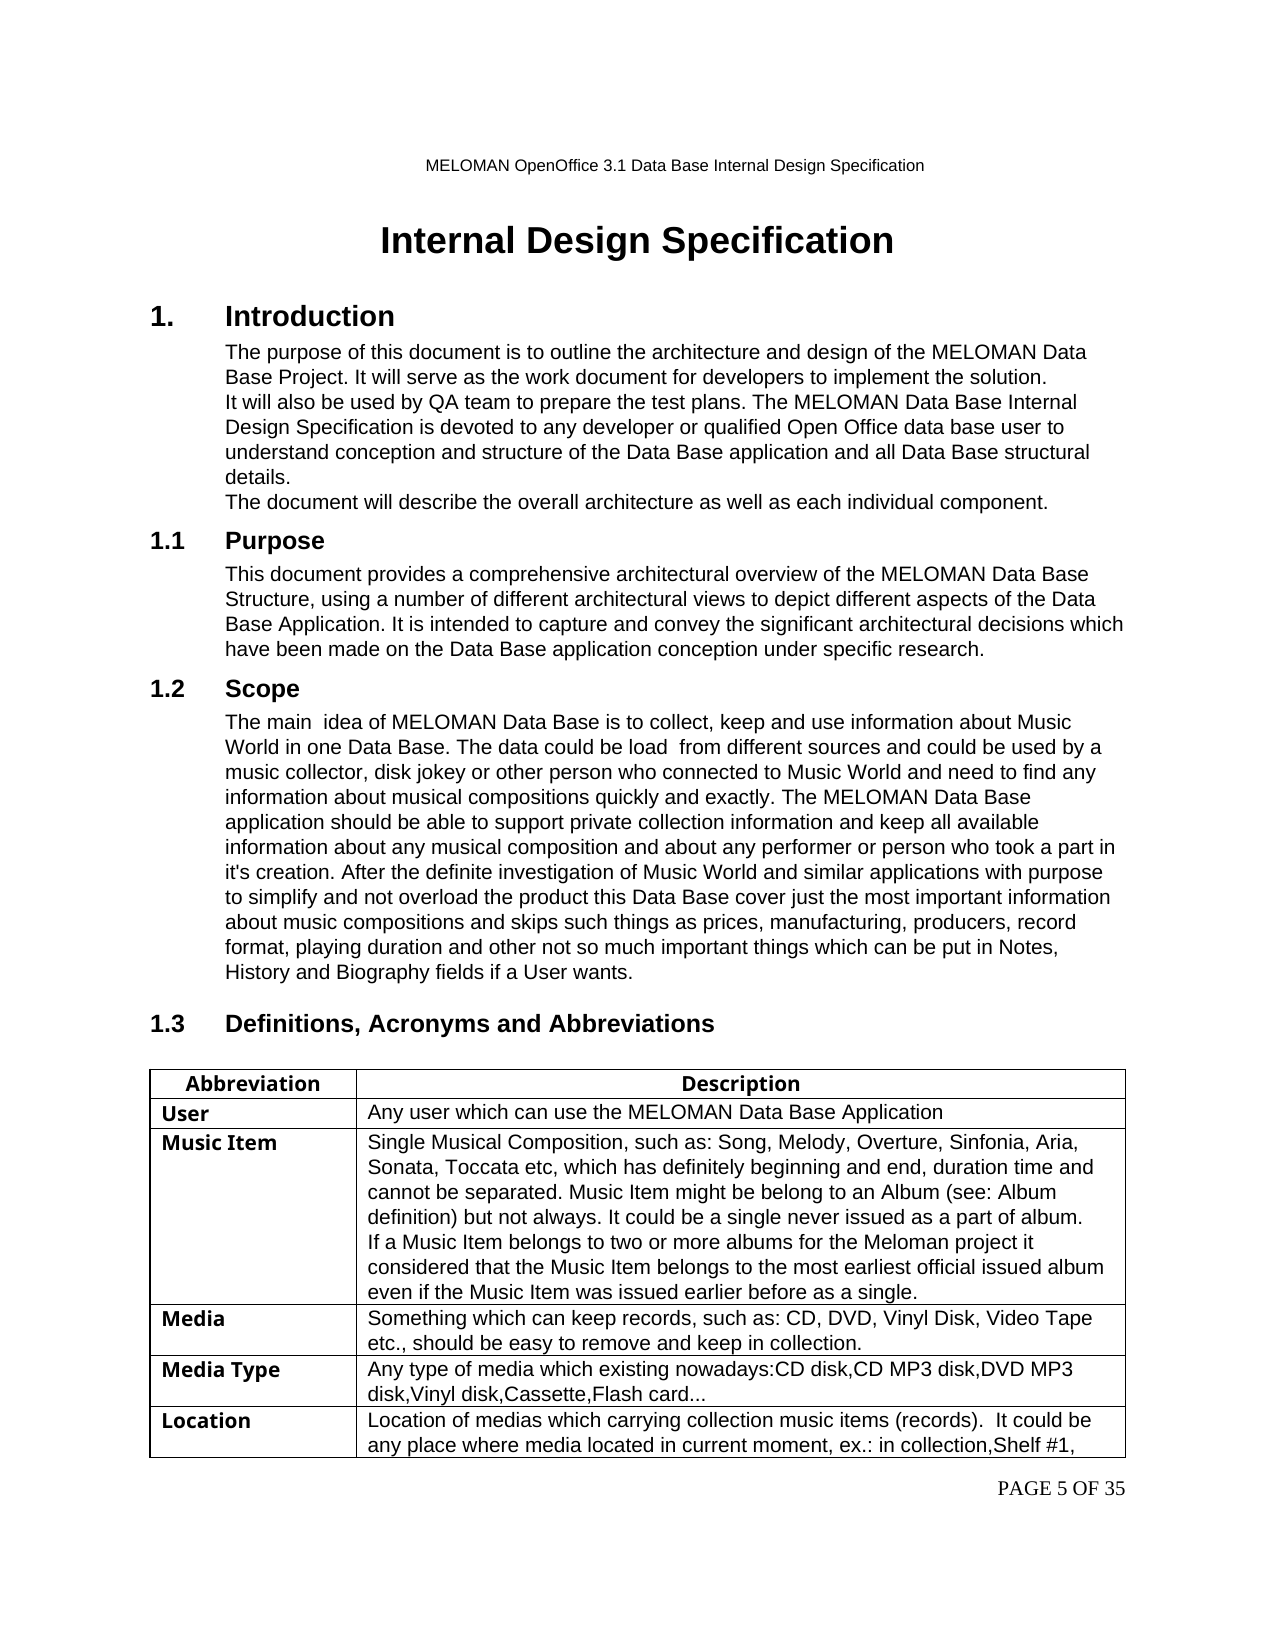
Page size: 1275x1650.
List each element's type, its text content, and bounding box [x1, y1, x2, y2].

table_cell Single Musical Composition, such as: Song, Melody, Overture, Sinfonia, Aria, Sonata, Toccata etc, which has definitely beginning and end, duration time and cannot be separated. Music Item might be belong to an Album (see: Album definition) but not always. It could be a single never issued as a part of album. If a Music Item belongs to two or more albums for the Meloman project it considered that the Music Item belongs to the most earliest official issued album even if the Music Item was issued earlier before as a single. [357, 1129, 1125, 1303]
table_cell Media Type [151, 1356, 356, 1406]
table_header Abbreviation [151, 1070, 356, 1098]
table_cell Media [151, 1305, 356, 1354]
table_cell Location [151, 1407, 356, 1457]
table_cell Location of medias which carrying collection music items (records). It could be any place where media located in current moment, ex.: in collection,Shelf #1, [357, 1407, 1125, 1457]
subtitle Definitions, Acronyms and Abbreviations [150, 1008, 1125, 1037]
text The purpose of this document is to outline the architecture and design of the MELOMAN Data Base Project. It will serve as the work document for developers to implement the solution. [225, 338, 1125, 388]
text The document will describe the overall architecture as well as each individual component. [225, 488, 1125, 513]
table_cell Music Item [151, 1129, 356, 1303]
table_cell Any user which can use the MELOMAN Data Base Application [357, 1099, 1125, 1127]
table_cell Any type of media which existing nowadays:CD disk,CD MP3 disk,DVD MP3 disk,Vinyl disk,Cassette,Flash card... [357, 1356, 1125, 1406]
subtitle Scope [150, 673, 1125, 702]
text It will also be used by QA team to prepare the test plans. The MELOMAN Data Base Internal Design Specification is devoted to any developer or qualified Open Office data base user to understand conception and structure of the Data Base application and all Data Base structural details. [225, 388, 1125, 488]
subtitle Purpose [150, 526, 1125, 555]
table_cell Something which can keep records, such as: CD, DVD, Vinyl Disk, Video Tape etc., should be easy to remove and keep in collection. [357, 1305, 1125, 1354]
list This document provides a comprehensive architectural overview of the MELOMAN Data Base Structure, using a number of different architectural views to depict different aspects of the Data Base Application. It is intended to capture and convey the significant architectural decisions which have been made on the Data Base application conception under specific research. [187, 561, 1125, 661]
subtitle Introduction [150, 299, 1125, 332]
title Internal Design Specification [150, 218, 1125, 261]
table_header Description [357, 1070, 1125, 1098]
text The main idea of MELOMAN Data Base is to collect, keep and use information about Music World in one Data Base. The data could be load from different sources and could be used by a music collector, disk jokey or other person who connected to Music World and need to find any information about musical compositions quickly and exactly. The MELOMAN Data Base application should be able to support private collection information and keep all available information about any musical composition and about any performer or person who took a part in it's creation. After the definite investigation of Music World and similar applications with purpose to simplify and not overload the product this Data Base cover just the most important information about music compositions and skips such things as prices, manufacturing, producers, record format, playing duration and other not so much important things which can be put in Notes, History and Biography fields if a User wants. [225, 708, 1125, 983]
table_cell User [151, 1099, 356, 1127]
